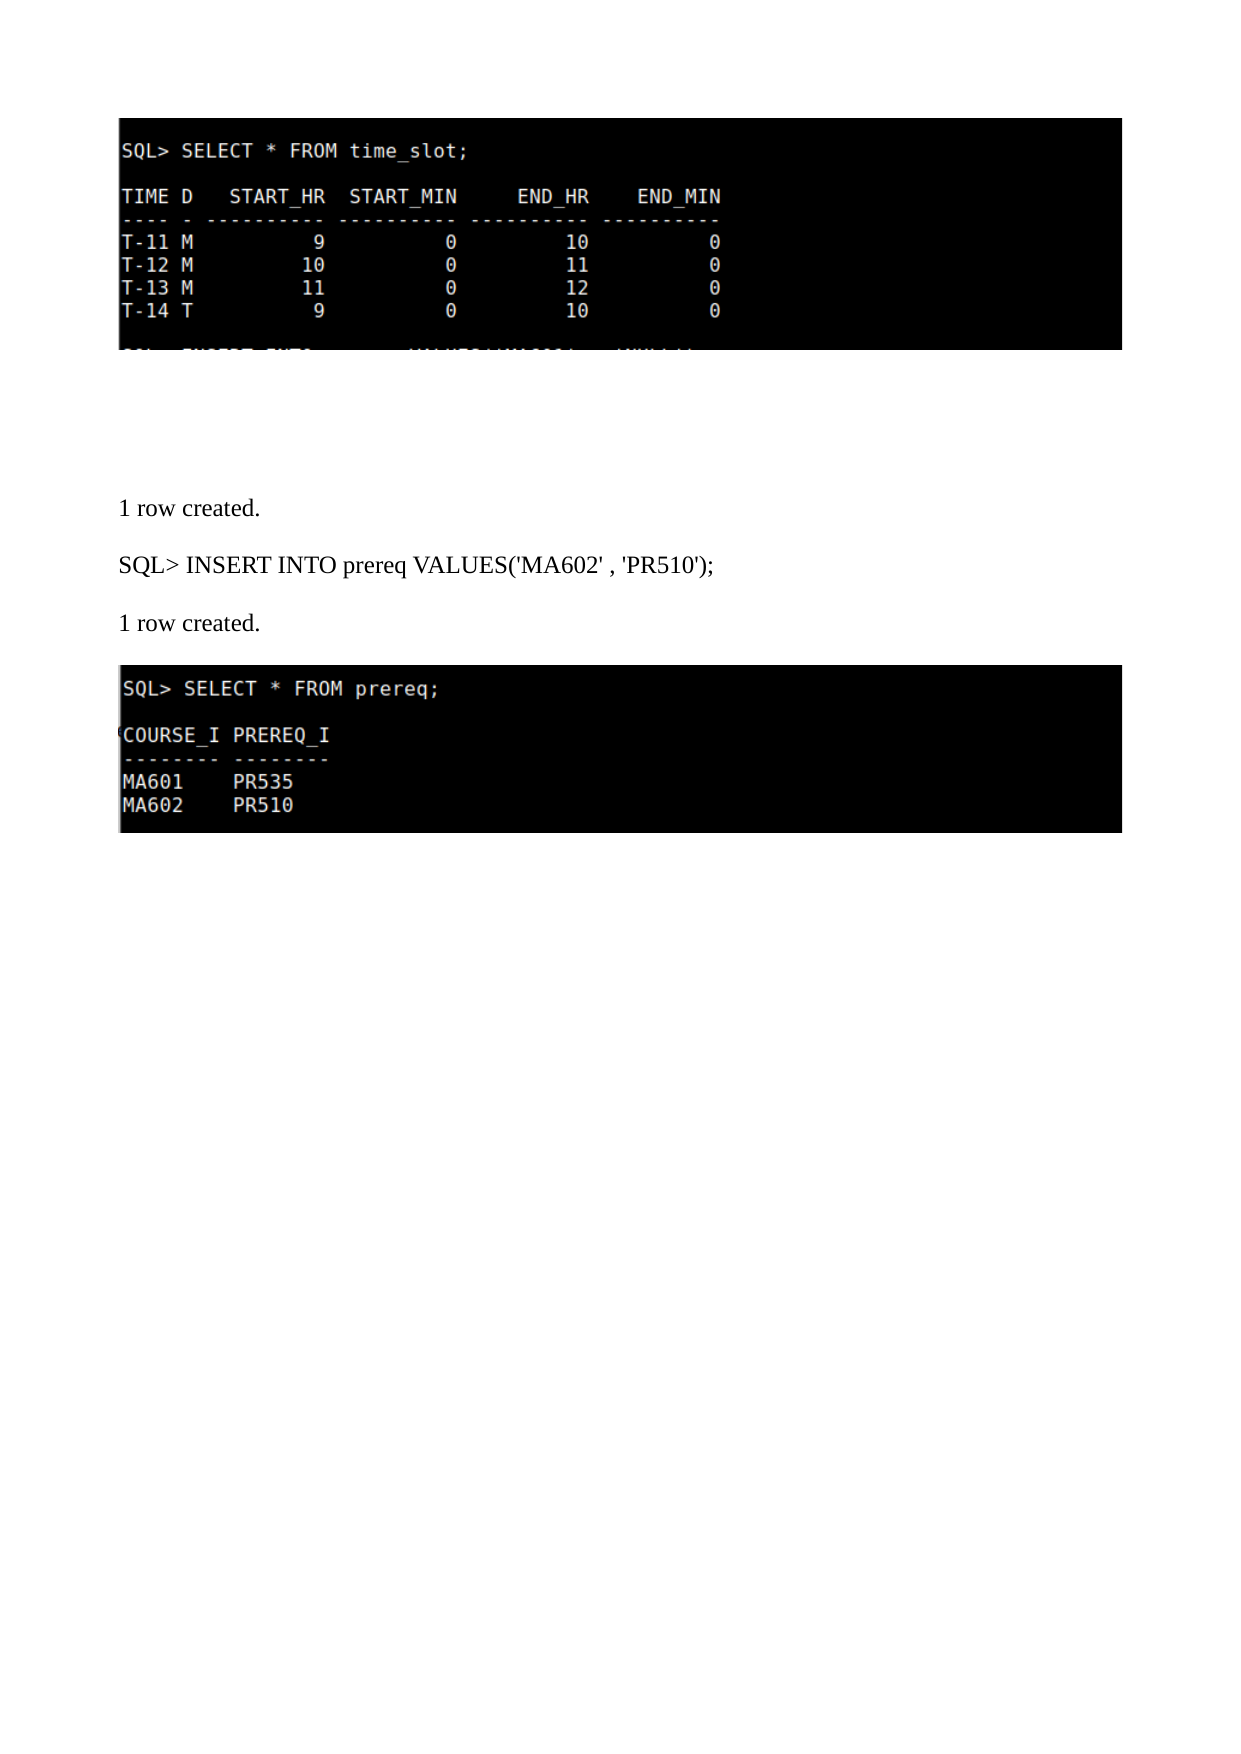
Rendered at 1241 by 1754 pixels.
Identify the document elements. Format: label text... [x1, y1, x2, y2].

text SQL> INSERT INTO prereq VALUES('MA602' , 'PR510'); [118, 551, 1122, 579]
picture [118, 118, 1123, 350]
text 1 row created. [118, 608, 1122, 637]
picture [118, 665, 1123, 833]
text 1 row created. [118, 493, 1122, 522]
